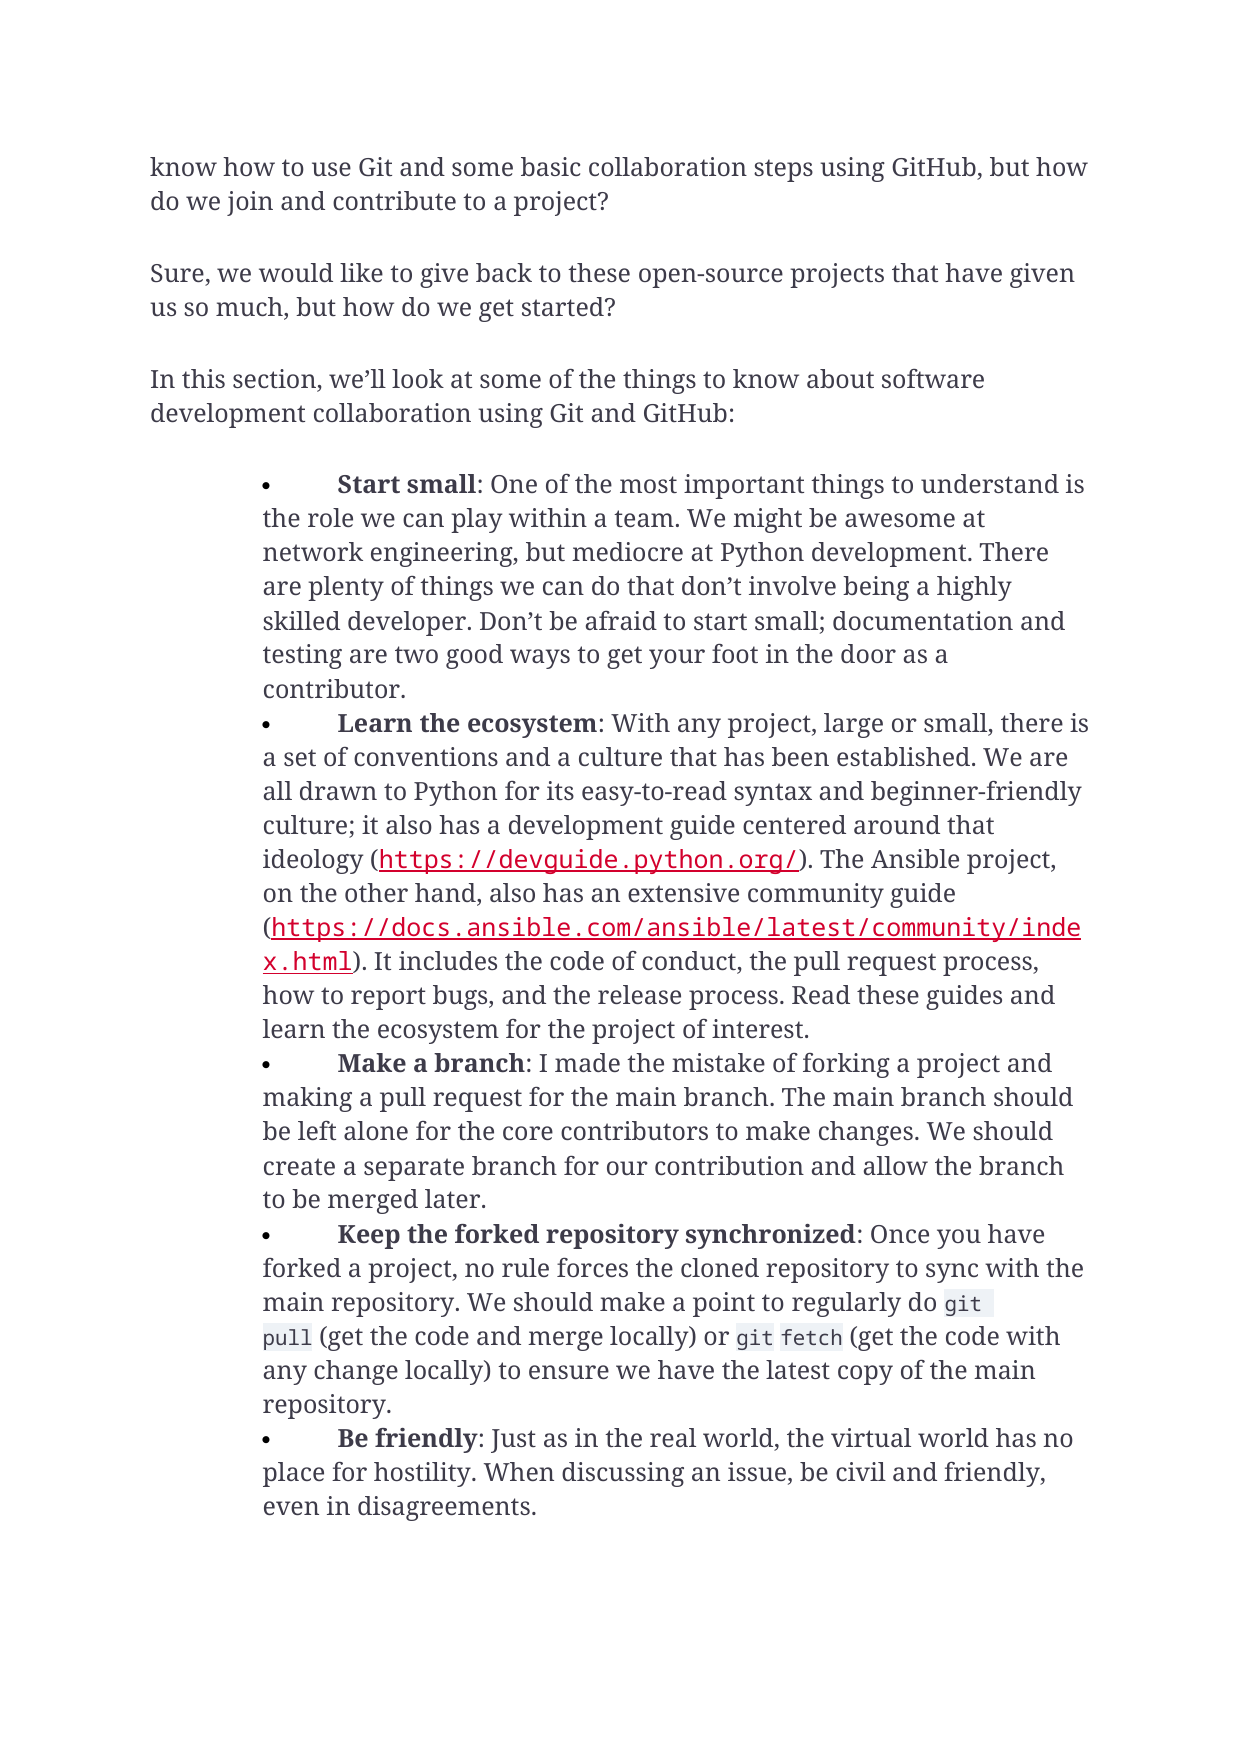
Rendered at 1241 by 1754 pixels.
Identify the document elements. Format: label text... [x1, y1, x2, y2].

list Start small: One of the most important things to understand is the role we can play within a team. We might be awesome at network engineering, but mediocre at Python development. There are plenty of things we can do that don’t involve being a highly skilled developer. Don’t be afraid to start small; documentation and testing are two good ways to get your foot in the door as a contributor. [262, 467, 1090, 705]
list Make a branch: I made the mistake of forking a project and making a pull request for the main branch. The main branch should be left alone for the core contributors to make changes. We should create a separate branch for our contribution and allow the branch to be merged later. [262, 1046, 1090, 1216]
list Be friendly: Just as in the real world, the virtual world has no place for hostility. When discussing an issue, be civil and friendly, even in disagreements. [262, 1421, 1090, 1523]
list Learn the ecosystem: With any project, large or small, there is a set of conventions and a culture that has been established. We are all drawn to Python for its easy-to-read syntax and beginner-friendly culture; it also has a development guide centered around that ideology (https://devguide.python.org/). The Ansible project, on the other hand, also has an extensive community guide (https://docs.ansible.com/ansible/latest/community/index.html). It includes the code of conduct, the pull request process, how to report bugs, and the release process. Read these guides and learn the ecosystem for the project of interest. [262, 705, 1090, 1046]
text know how to use Git and some basic collaboration steps using GitHub, but how do we join and contribute to a project? [150, 150, 1090, 218]
text In this section, we’ll look at some of the things to know about software development collaboration using Git and GitHub: [150, 361, 1090, 429]
text Sure, we would like to give back to these open-source projects that have given us so much, but how do we get started? [150, 256, 1090, 324]
list Keep the forked repository synchronized: Once you have forked a project, no rule forces the cloned repository to sync with the main repository. We should make a point to regularly do git pull (get the code and merge locally) or git fetch (get the code with any change locally) to ensure we have the latest copy of the main repository. [262, 1216, 1090, 1421]
